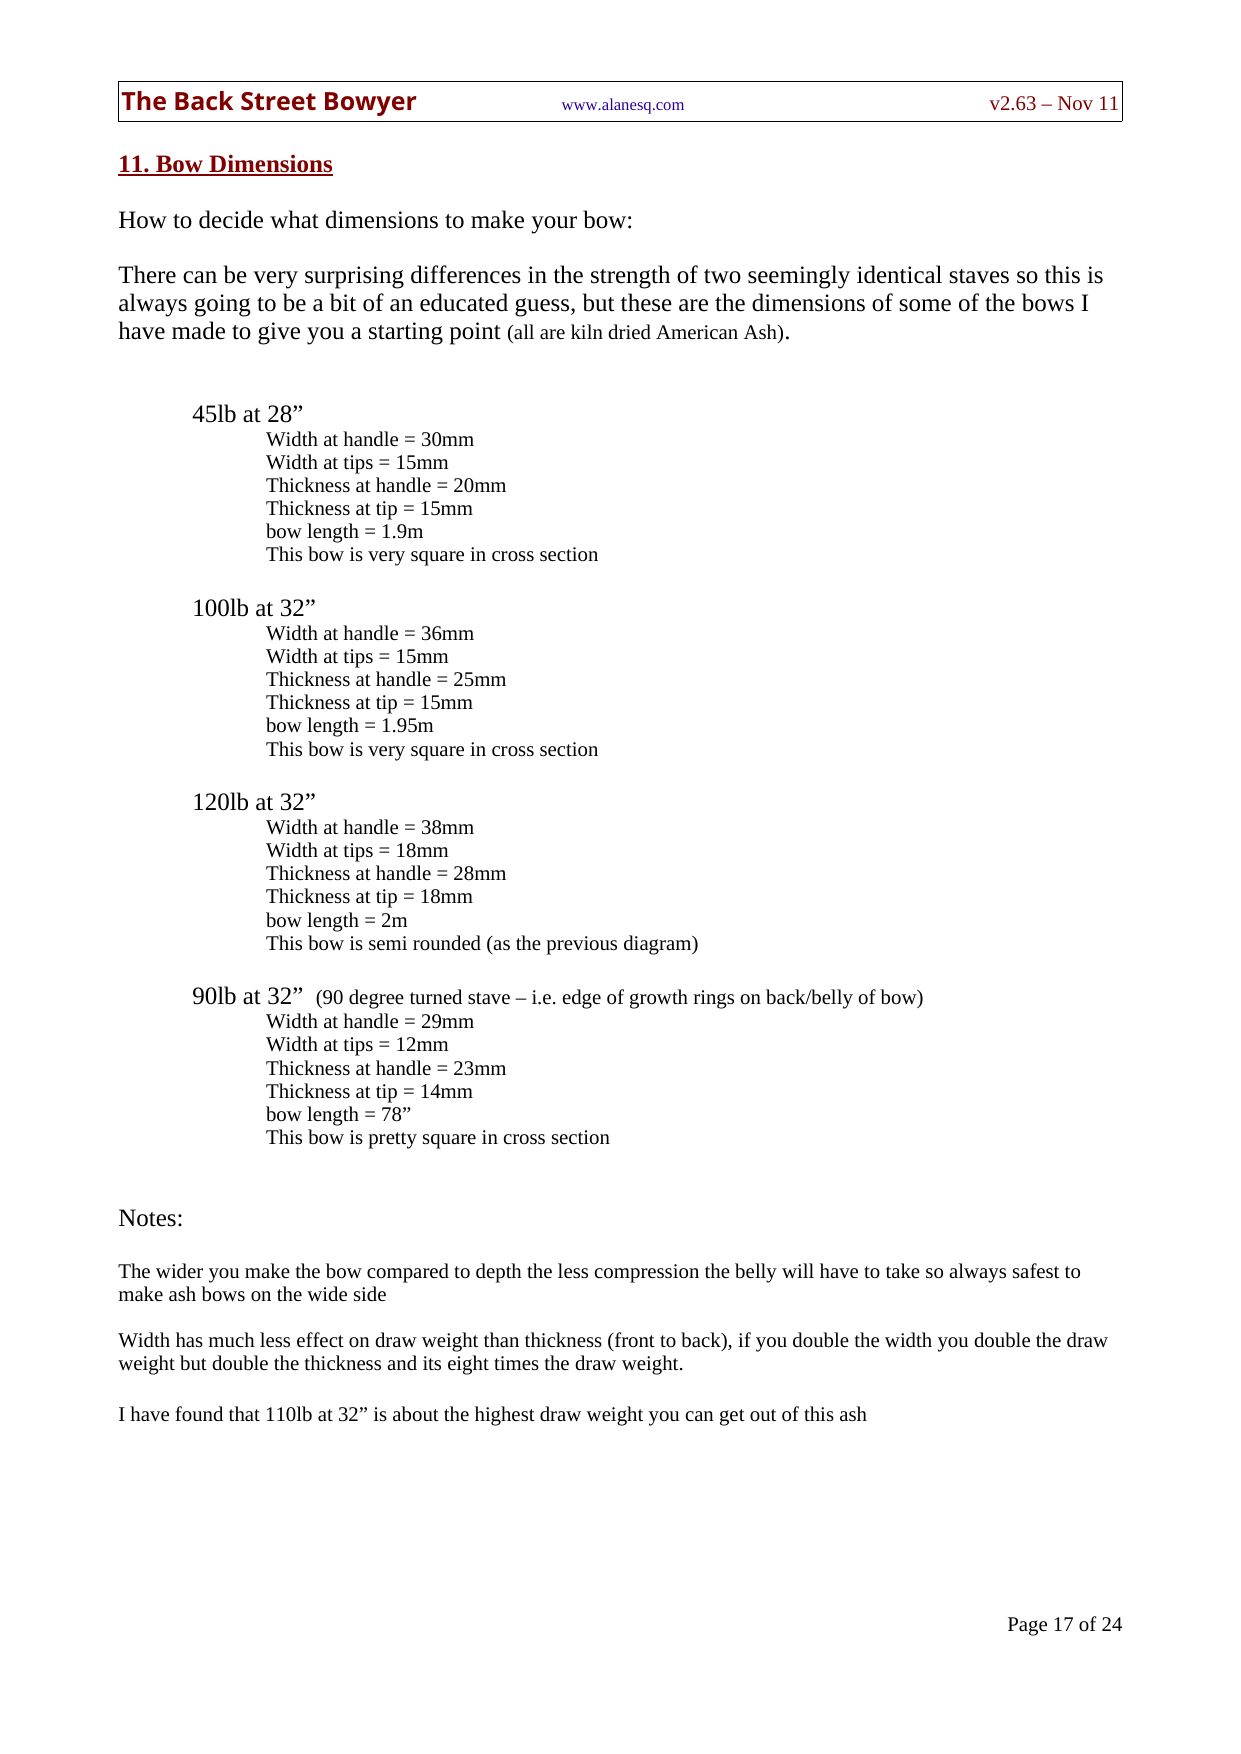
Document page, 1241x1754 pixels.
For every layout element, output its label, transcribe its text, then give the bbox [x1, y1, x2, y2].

text Width at tips = 18mm [118, 839, 1122, 862]
text 45lb at 28” [118, 400, 1122, 428]
text Thickness at handle = 25mm [118, 668, 1122, 691]
text Thickness at tip = 15mm [118, 691, 1122, 714]
text Width at handle = 30mm [118, 428, 1122, 451]
text I have found that 110lb at 32” is about the highest draw weight you can get out of this ash [118, 1403, 1122, 1426]
text Width at handle = 38mm [118, 816, 1122, 839]
text 11. Bow Dimensions [118, 151, 1122, 178]
text Thickness at handle = 20mm [118, 474, 1122, 497]
text There can be very surprising differences in the strength of two seemingly identical staves so this is always going to be a bit of an educated guess, but these are the dimensions of some of the bows I have made to give you a starting point (all are kiln dried American Ash). [118, 261, 1122, 344]
text bow length = 1.9m [118, 520, 1122, 543]
text Thickness at handle = 23mm [118, 1056, 1122, 1079]
text bow length = 1.95m [118, 714, 1122, 737]
text This bow is pretty square in cross section [118, 1126, 1122, 1149]
text Width at handle = 36mm [118, 622, 1122, 645]
text 120lb at 32” [118, 788, 1122, 816]
text bow length = 2m [118, 908, 1122, 932]
text This bow is semi rounded (as the previous diagram) [118, 932, 1122, 955]
text Width at handle = 29mm [118, 1010, 1122, 1033]
text bow length = 78” [118, 1103, 1122, 1126]
text Notes: [118, 1204, 1122, 1232]
text 100lb at 32” [118, 594, 1122, 622]
text Thickness at tip = 14mm [118, 1079, 1122, 1103]
text This bow is very square in cross section [118, 543, 1122, 566]
text How to decide what dimensions to make your bow: [118, 206, 1122, 234]
text Thickness at tip = 15mm [118, 497, 1122, 520]
text Thickness at tip = 18mm [118, 885, 1122, 908]
text The wider you make the bow compared to depth the less compression the belly will have to take so always safest to make ash bows on the wide side [118, 1260, 1122, 1306]
text Width at tips = 15mm [118, 645, 1122, 668]
text 90lb at 32” (90 degree turned stave – i.e. edge of growth rings on back/belly of bow) [118, 982, 1122, 1010]
text Thickness at handle = 28mm [118, 862, 1122, 885]
text Width at tips = 15mm [118, 451, 1122, 474]
text Width at tips = 12mm [118, 1033, 1122, 1056]
text Width has much less effect on draw weight than thickness (front to back), if you double the width you double the draw weight but double the thickness and its eight times the draw weight. [118, 1329, 1122, 1375]
text This bow is very square in cross section [118, 737, 1122, 761]
